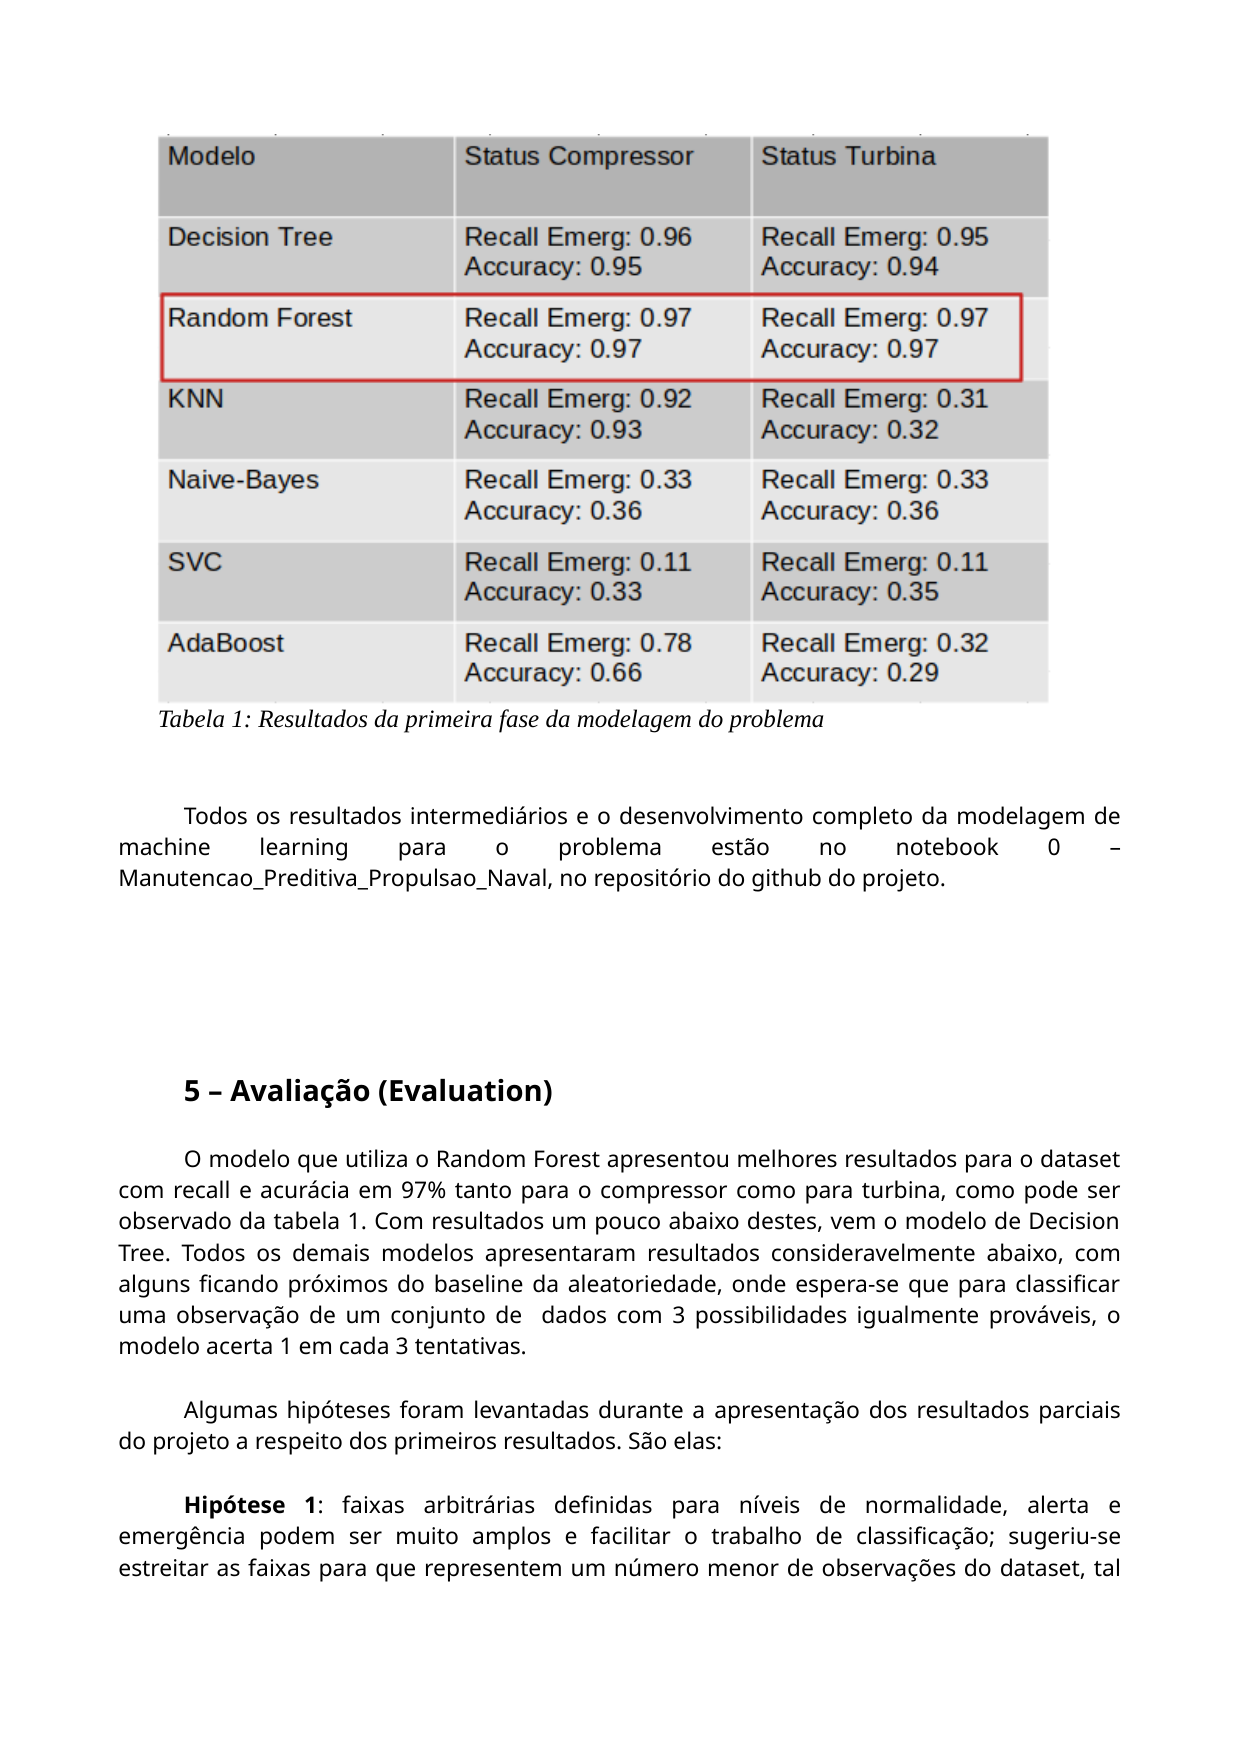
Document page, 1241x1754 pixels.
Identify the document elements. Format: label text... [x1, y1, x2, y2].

text Algumas hipóteses foram levantadas durante a apresentação dos resultados parciais do projeto a respeito dos primeiros resultados. São elas: [118, 1394, 1122, 1456]
text Todos os resultados intermediários e o desenvolvimento completo da modelagem de machine learning para o problema estão no notebook 0 – Manutencao_Preditiva_Propulsao_Naval, no repositório do github do projeto. [118, 800, 1122, 894]
text Tabela 1: Resultados da primeira fase da modelagem do problema [158, 705, 1052, 733]
picture [157, 134, 1052, 705]
text Hipótese 1: faixas arbitrárias definidas para níveis de normalidade, alerta e emergência podem ser muito amplos e facilitar o trabalho de classificação; sugeriu-se estreitar as faixas para que representem um número menor de observações do dataset, tal [118, 1489, 1122, 1583]
text 5 – Avaliação (Evaluation) [118, 1071, 1122, 1110]
text O modelo que utiliza o Random Forest apresentou melhores resultados para o dataset com recall e acurácia em 97% tanto para o compressor como para turbina, como pode ser observado da tabela 1. Com resultados um pouco abaixo destes, vem o modelo de Decision Tree. Todos os demais modelos apresentaram resultados consideravelmente abaixo, com alguns ficando próximos do baseline da aleatoriedade, onde espera-se que para classificar uma observação de um conjunto de dados com 3 possibilidades igualmente prováveis, o modelo acerta 1 em cada 3 tentativas. [118, 1143, 1122, 1361]
